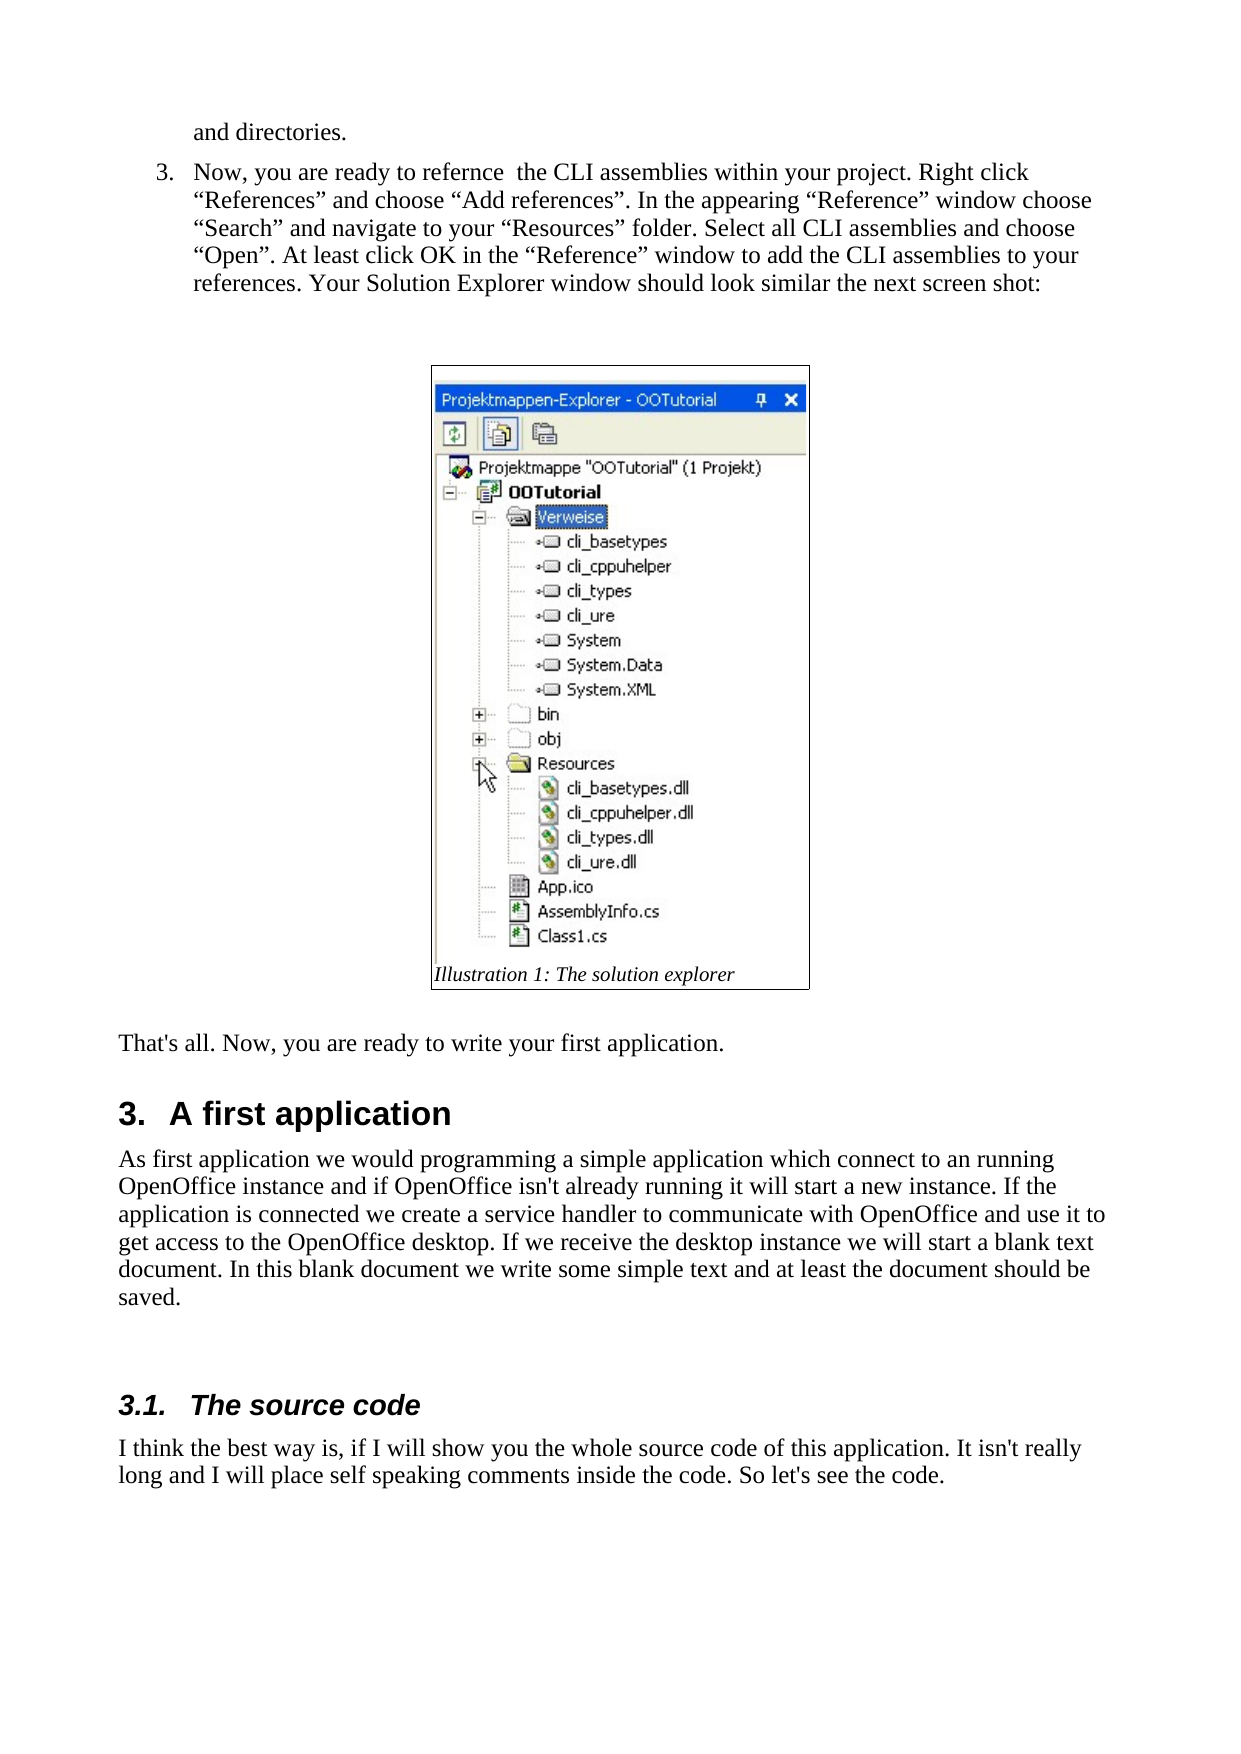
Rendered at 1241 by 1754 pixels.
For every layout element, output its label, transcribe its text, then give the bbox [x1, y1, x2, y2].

list Now, you are ready to refernce the CLI assemblies within your project. Right click “References” and choose “Add references”. In the appearing “Reference” window choose “Search” and navigate to your “Resources” folder. Select all CLI assemblies and choose “Open”. At least click OK in the “Reference” window to add the CLI assemblies to your references. Your Solution Explorer window should look similar the next screen shot: [156, 158, 1122, 352]
picture [434, 380, 807, 964]
subtitle The source code [118, 1389, 1122, 1421]
list and directories. [156, 118, 1122, 146]
text That's all. Now, you are ready to write your first application. [118, 1029, 1122, 1057]
text As first application we would programming a simple application which connect to an running OpenOffice instance and if OpenOffice isn't already running it will start a new instance. If the application is connected we create a service handler to communicate with OpenOffice and use it to get access to the OpenOffice desktop. If we receive the desktop instance we will start a blank text document. In this blank document we write some simple text and at least the document should be saved. [118, 1145, 1122, 1311]
subtitle A first application [118, 1095, 1122, 1132]
text I think the best way is, if I will show you the whole source code of this application. It isn't really long and I will place self speaking comments inside the code. So let's see the code. [118, 1434, 1122, 1489]
text Illustration 1: The solution explorer [434, 964, 806, 986]
